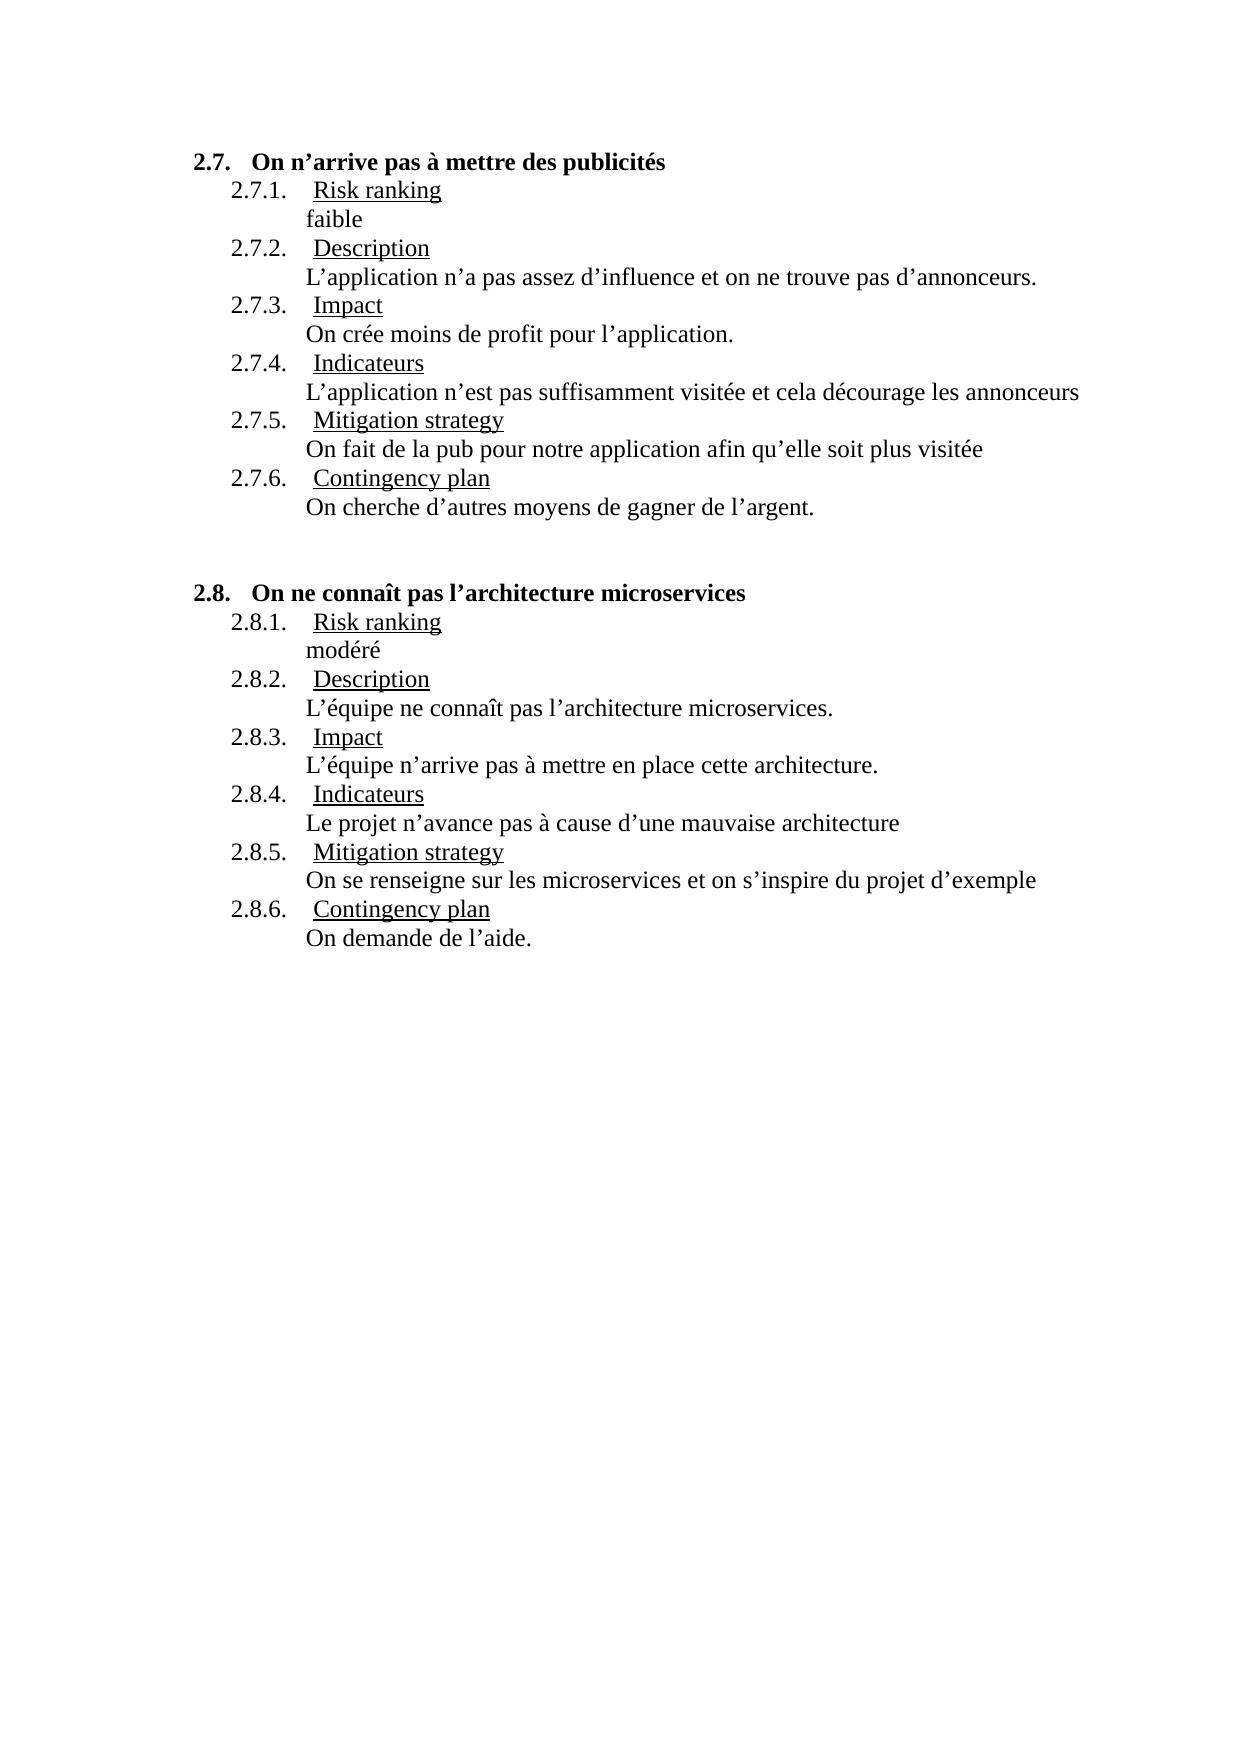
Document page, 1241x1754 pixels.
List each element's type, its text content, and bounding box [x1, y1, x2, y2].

list On cherche d’autres moyens de gagner de l’argent. [268, 492, 1122, 521]
list Impact [165, 722, 1122, 751]
list On se renseigne sur les microservices et on s’inspire du projet d’exemple [268, 866, 1122, 894]
list L’équipe n’arrive pas à mettre en place cette architecture. [268, 751, 1122, 779]
list Contingency plan [165, 894, 1122, 923]
list Risk ranking [165, 176, 1122, 204]
list Description [165, 664, 1122, 693]
list On crée moins de profit pour l’application. [268, 319, 1122, 348]
list faible [268, 204, 1122, 233]
list On demande de l’aide. [268, 923, 1122, 952]
list Mitigation strategy [165, 406, 1122, 434]
list Indicateurs [165, 779, 1122, 808]
list Le projet n’avance pas à cause d’une mauvaise architecture [268, 808, 1122, 837]
list Contingency plan [165, 463, 1122, 492]
list On ne connaît pas l’architecture microservices [177, 578, 1122, 607]
list On n’arrive pas à mettre des publicités [177, 147, 1122, 176]
list modéré [268, 636, 1122, 664]
list Mitigation strategy [165, 837, 1122, 866]
list Risk ranking [165, 607, 1122, 636]
list L’équipe ne connaît pas l’architecture microservices. [268, 693, 1122, 722]
list Indicateurs [165, 348, 1122, 377]
list L’application n’est pas suffisamment visitée et cela décourage les annonceurs [268, 377, 1122, 406]
list Description [165, 233, 1122, 262]
list L’application n’a pas assez d’influence et on ne trouve pas d’annonceurs. [268, 262, 1122, 291]
list On fait de la pub pour notre application afin qu’elle soit plus visitée [268, 434, 1122, 463]
list Impact [165, 291, 1122, 319]
